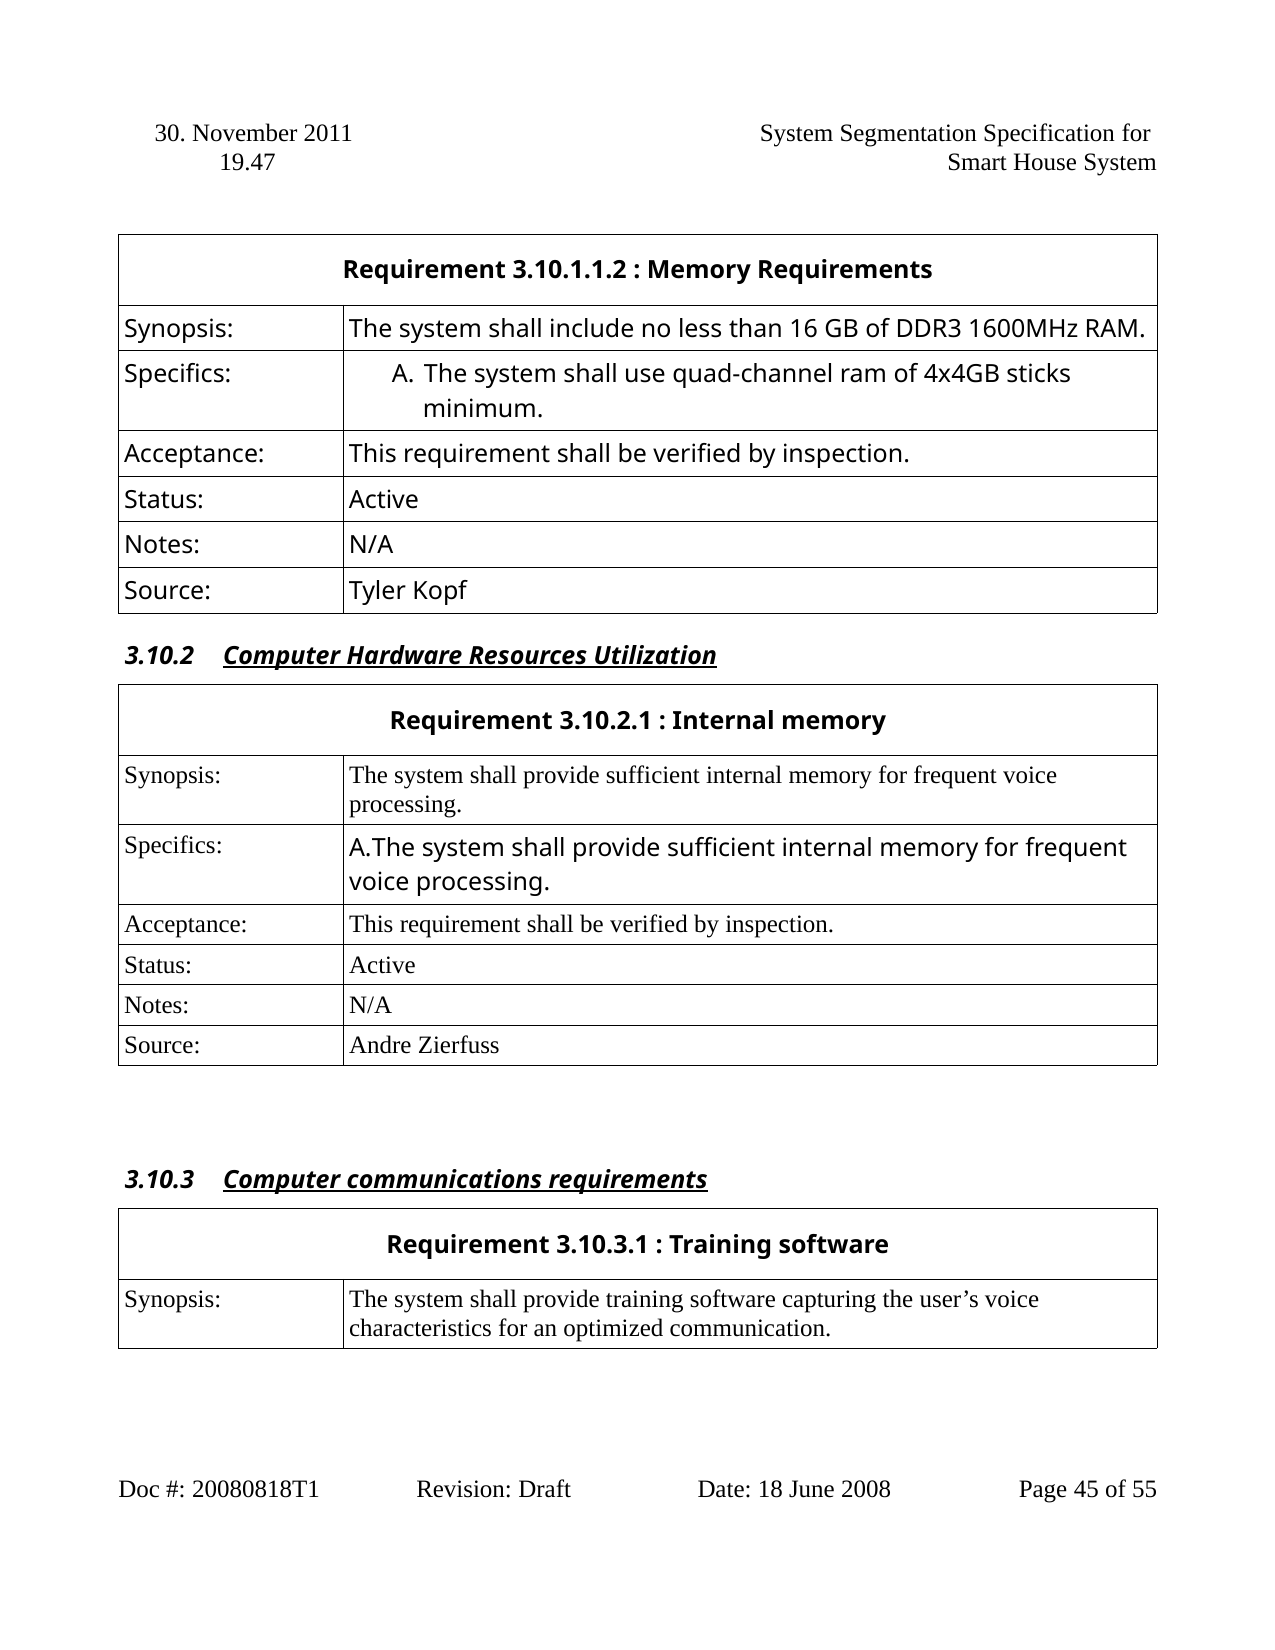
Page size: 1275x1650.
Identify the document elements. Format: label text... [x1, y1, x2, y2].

table_header Requirement 3.10.2.1 : Internal memory [119, 685, 1157, 755]
table_cell Synopsis: [119, 1280, 343, 1348]
table_cell Synopsis: [119, 756, 343, 824]
table_cell This requirement shall be verified by inspection. [344, 431, 1157, 476]
table_cell Specifics: [119, 351, 343, 430]
table_cell Acceptance: [119, 905, 343, 944]
table_cell The system shall use quad-channel ram of 4x4GB sticks minimum. [344, 351, 1157, 430]
table_cell The system shall include no less than 16 GB of DDR3 1600MHz RAM. [344, 306, 1157, 350]
subtitle Computer Hardware Resources Utilization [118, 638, 1157, 672]
table_cell Synopsis: [119, 306, 343, 350]
table_cell Source: [119, 1026, 343, 1065]
table_cell Active [344, 945, 1157, 984]
subtitle Computer communications requirements [118, 1161, 1157, 1196]
table_cell This requirement shall be verified by inspection. [344, 905, 1157, 944]
table_header Requirement 3.10.3.1 : Training software [119, 1209, 1157, 1279]
table_cell The system shall provide training software capturing the user’s voice characteristics for an optimized communication. [344, 1280, 1157, 1348]
table_cell Notes: [119, 522, 343, 567]
table_cell Acceptance: [119, 431, 343, 476]
table_cell Andre Zierfuss [344, 1026, 1157, 1065]
table_cell Tyler Kopf [344, 568, 1157, 612]
table_cell Specifics: [119, 825, 343, 903]
table_header Requirement 3.10.1.1.2 : Memory Requirements [119, 235, 1157, 304]
table_cell The system shall provide sufficient internal memory for frequent voice processing. [344, 825, 1157, 903]
table_cell Active [344, 477, 1157, 521]
table_cell Source: [119, 568, 343, 612]
table_cell N/A [344, 985, 1157, 1024]
table_cell Status: [119, 945, 343, 984]
table_cell N/A [344, 522, 1157, 567]
table_cell Status: [119, 477, 343, 521]
table_cell Notes: [119, 985, 343, 1024]
table_cell The system shall provide sufficient internal memory for frequent voice processing. [344, 756, 1157, 824]
